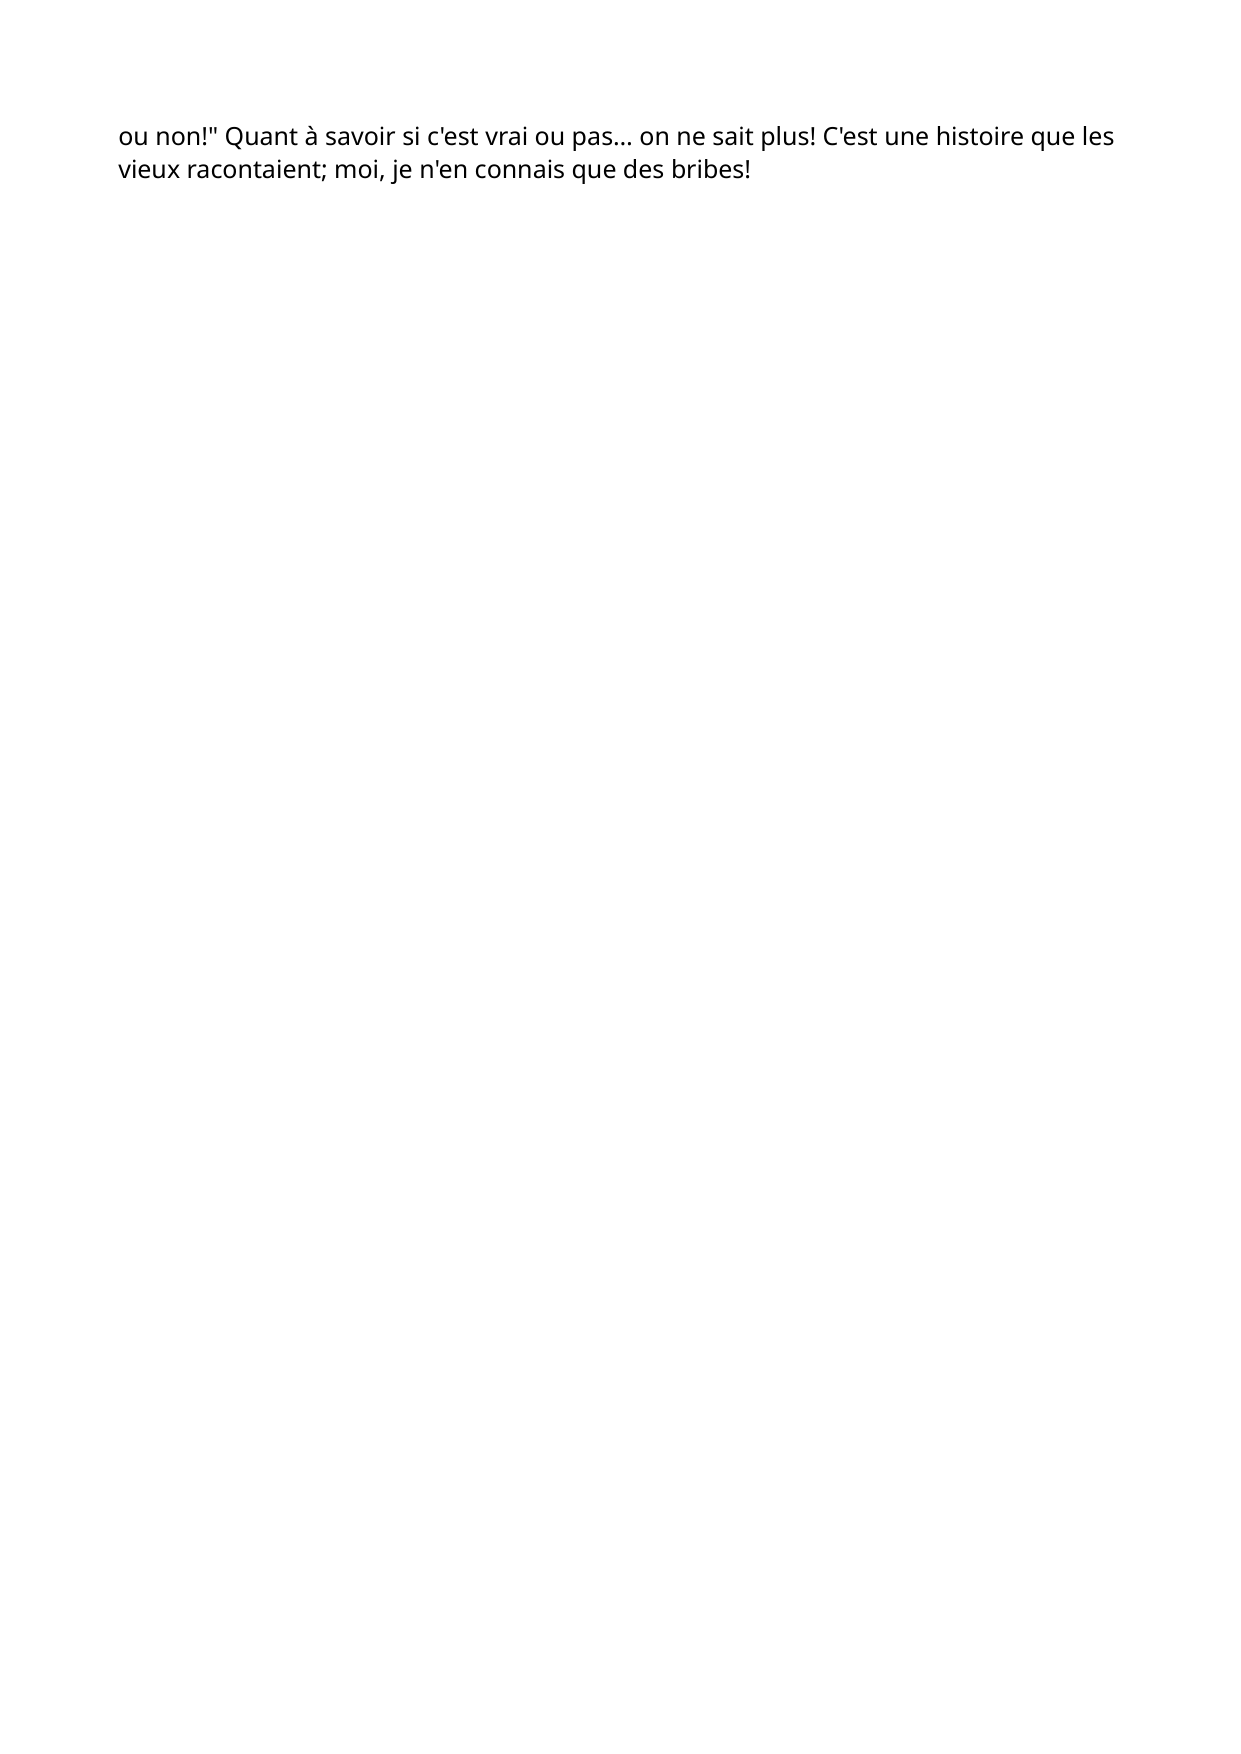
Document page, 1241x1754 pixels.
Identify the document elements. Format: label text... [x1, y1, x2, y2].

text ou non!" Quant à savoir si c'est vrai ou pas… on ne sait plus! C'est une histoire que les vieux racontaient; moi, je n'en connais que des bribes! [118, 118, 1122, 186]
